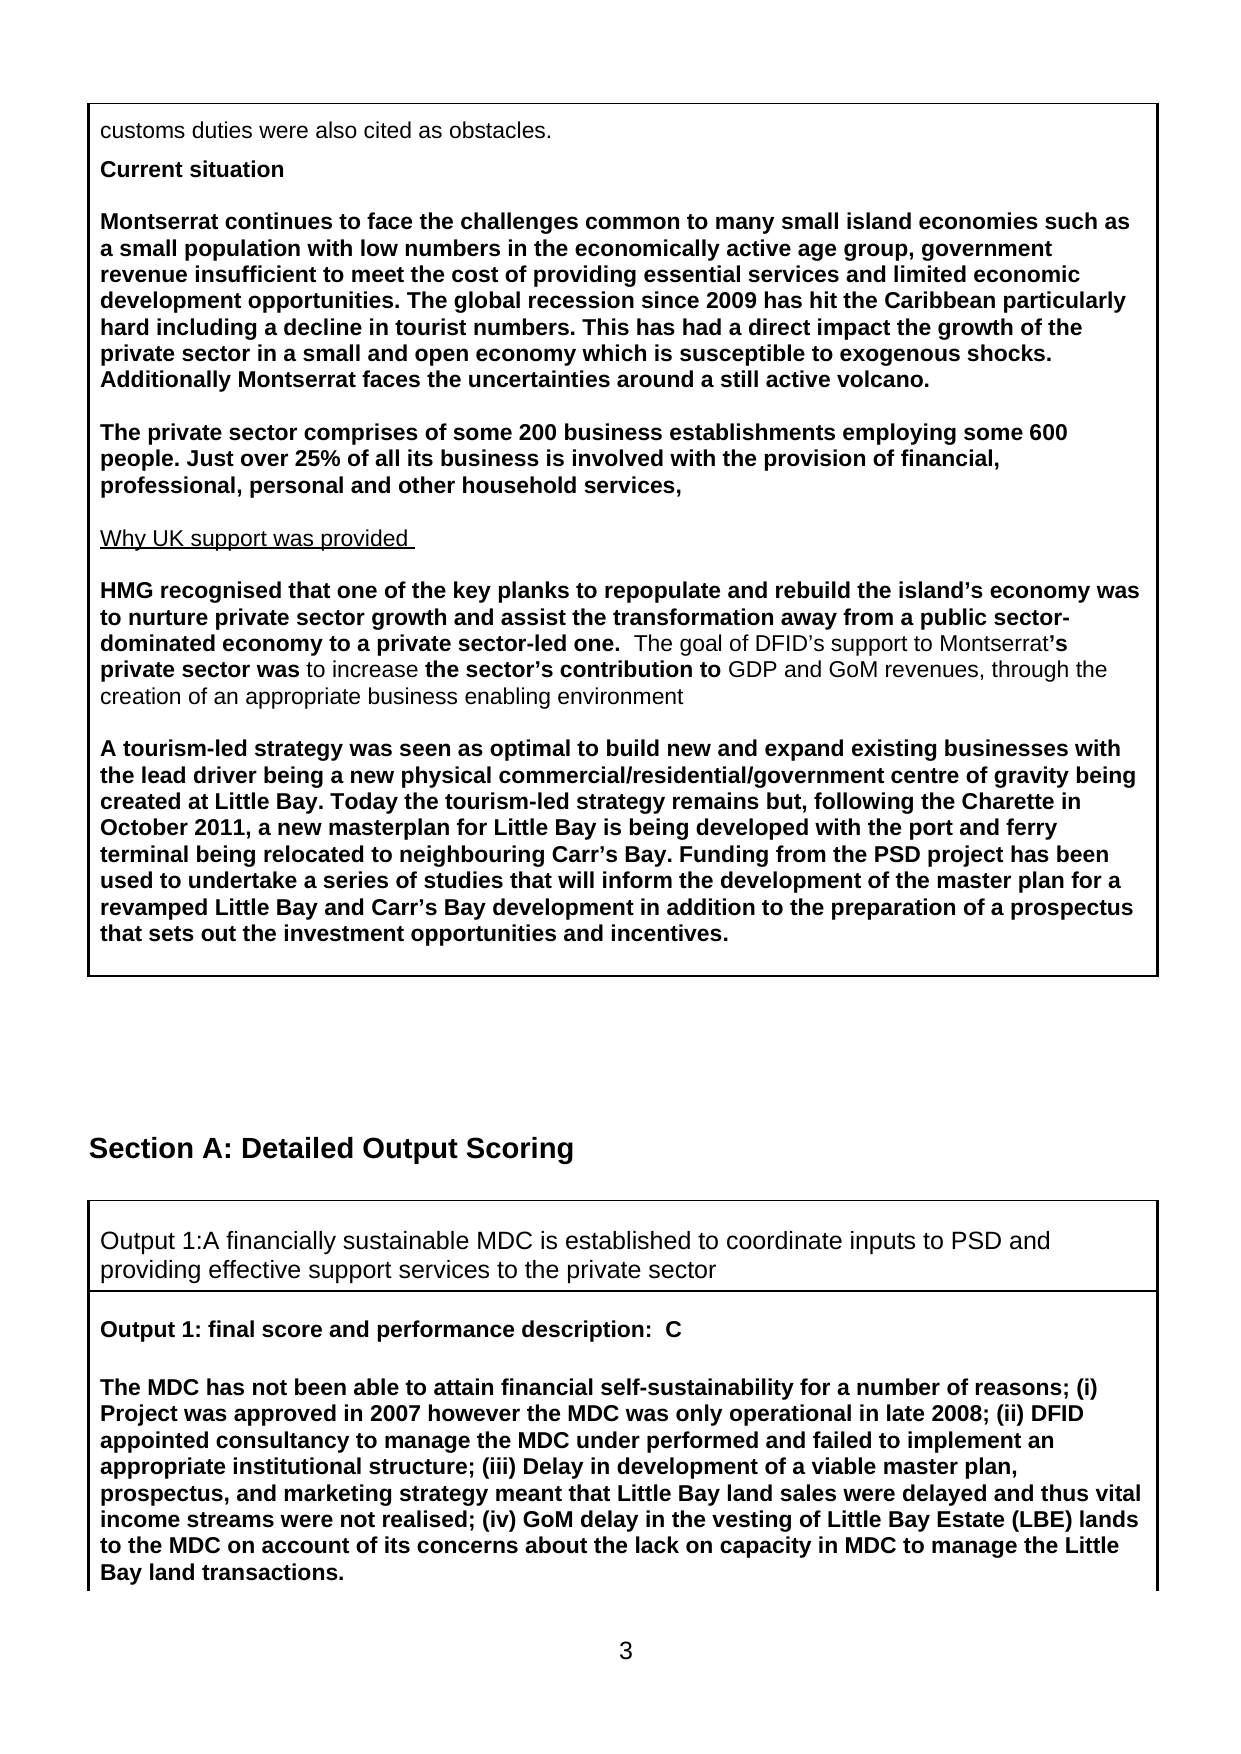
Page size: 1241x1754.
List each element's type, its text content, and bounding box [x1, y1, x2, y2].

table_cell Output 1: final score and performance description: C The MDC has not been able to attain financial self-sustainability for a number of reasons; (i) Project was approved in 2007 however the MDC was only operational in late 2008; (ii) DFID appointed consultancy to manage the MDC under performed and failed to implement an appropriate institutional structure; (iii) Delay in development of a viable master plan, prospectus, and marketing strategy meant that Little Bay land sales were delayed and thus vital income streams were not realised; (iv) GoM delay in the vesting of Little Bay Estate (LBE) lands to the MDC on account of its concerns about the lack on capacity in MDC to manage the Little Bay land transactions. [90, 1292, 1156, 1591]
table_cell customs duties were also cited as obstacles. Current situation Montserrat continues to face the challenges common to many small island economies such as a small population with low numbers in the economically active age group, government revenue insufficient to meet the cost of providing essential services and limited economic development opportunities. The global recession since 2009 has hit the Caribbean particularly hard including a decline in tourist numbers. This has had a direct impact the growth of the private sector in a small and open economy which is susceptible to exogenous shocks. Additionally Montserrat faces the uncertainties around a still active volcano. The private sector comprises of some 200 business establishments employing some 600 people. Just over 25% of all its business is involved with the provision of financial, professional, personal and other household services, Why UK support was provided HMG recognised that one of the key planks to repopulate and rebuild the island’s economy was to nurture private sector growth and assist the transformation away from a public sector-dominated economy to a private sector-led one. The goal of DFID’s support to Montserrat’s private sector was to increase the sector’s contribution to GDP and GoM revenues, through the creation of an appropriate business enabling environment A tourism-led strategy was seen as optimal to build new and expand existing businesses with the lead driver being a new physical commercial/residential/government centre of gravity being created at Little Bay. Today the tourism-led strategy remains but, following the Charette in October 2011, a new masterplan for Little Bay is being developed with the port and ferry terminal being relocated to neighbouring Carr’s Bay. Funding from the PSD project has been used to undertake a series of studies that will inform the development of the master plan for a revamped Little Bay and Carr’s Bay development in addition to the preparation of a prospectus that sets out the investment opportunities and incentives. [90, 104, 1156, 975]
table_header Output 1:A financially sustainable MDC is established to coordinate inputs to PSD and providing effective support services to the private sector [90, 1201, 1156, 1290]
subtitle Section A: Detailed Output Scoring [89, 1131, 1152, 1164]
